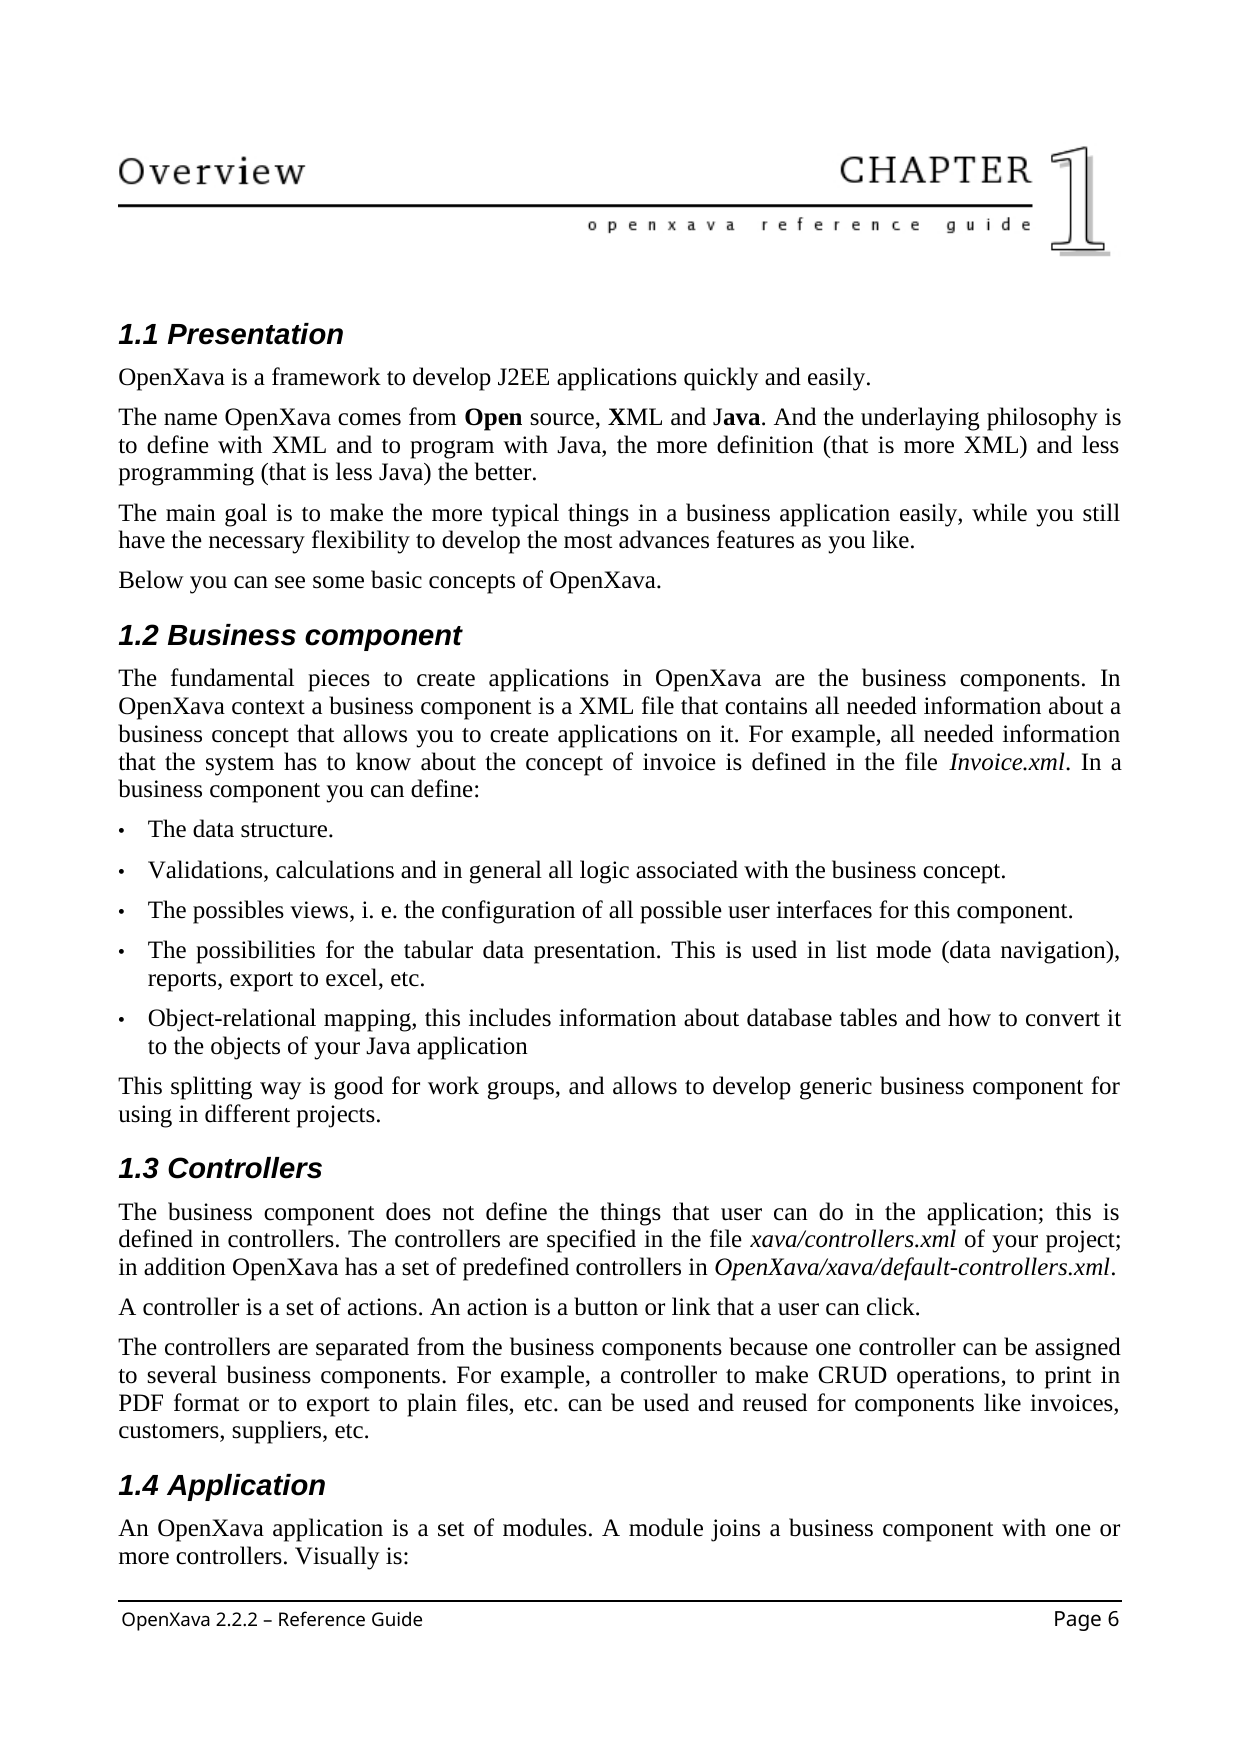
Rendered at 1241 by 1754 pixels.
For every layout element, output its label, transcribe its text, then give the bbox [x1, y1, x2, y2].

text An OpenXava application is a set of modules. A module joins a business component with one or more controllers. Visually is: [118, 1514, 1122, 1570]
list Validations, calculations and in general all logic associated with the business concept. [118, 856, 1122, 883]
text The controllers are separated from the business components because one controller can be assigned to several business components. For example, a controller to make CRUD operations, to print in PDF format or to export to plain files, etc. can be used and reused for components like invoices, customers, suppliers, etc. [118, 1333, 1122, 1444]
text The fundamental pieces to create applications in OpenXava are the business components. In OpenXava context a business component is a XML file that contains all needed information about a business concept that allows you to create applications on it. For example, all needed information that the system has to know about the concept of invoice is defined in the file Invoice.xml. In a business component you can define: [118, 664, 1122, 803]
list The data structure. [118, 816, 1122, 843]
text The business component does not define the things that user can do in the application; this is defined in controllers. The controllers are specified in the file xava/controllers.xml of your project; in addition OpenXava has a set of predefined controllers in OpenXava/xava/default-controllers.xml. [118, 1198, 1122, 1281]
subtitle Presentation [118, 318, 1122, 350]
subtitle Overview [118, 288, 1122, 293]
text The main goal is to make the more typical things in a business application easily, while you still have the necessary flexibility to develop the most advances features as you like. [118, 499, 1122, 554]
text The name OpenXava comes from Open source, XML and Java. And the underlaying philosophy is to define with XML and to program with Java, the more definition (that is more XML) and less programming (that is less Java) the better. [118, 403, 1122, 486]
list The possibles views, i. e. the configuration of all possible user interfaces for this component. [118, 896, 1122, 924]
text Below you can see some basic concepts of OpenXava. [118, 567, 1122, 594]
picture [118, 118, 1122, 288]
text OpenXava is a framework to develop J2EE applications quickly and easily. [118, 363, 1122, 391]
list Object-relational mapping, this includes information about database tables and how to convert it to the objects of your Java application [118, 1004, 1122, 1059]
subtitle Business component [118, 619, 1122, 652]
text This splitting way is good for work groups, and allows to develop generic business component for using in different projects. [118, 1072, 1122, 1127]
list The possibilities for the tabular data presentation. This is used in list mode (data navigation), reports, export to excel, etc. [118, 936, 1122, 992]
subtitle Application [118, 1469, 1122, 1502]
text A controller is a set of actions. An action is a button or link that a user can click. [118, 1293, 1122, 1321]
subtitle Controllers [118, 1152, 1122, 1185]
